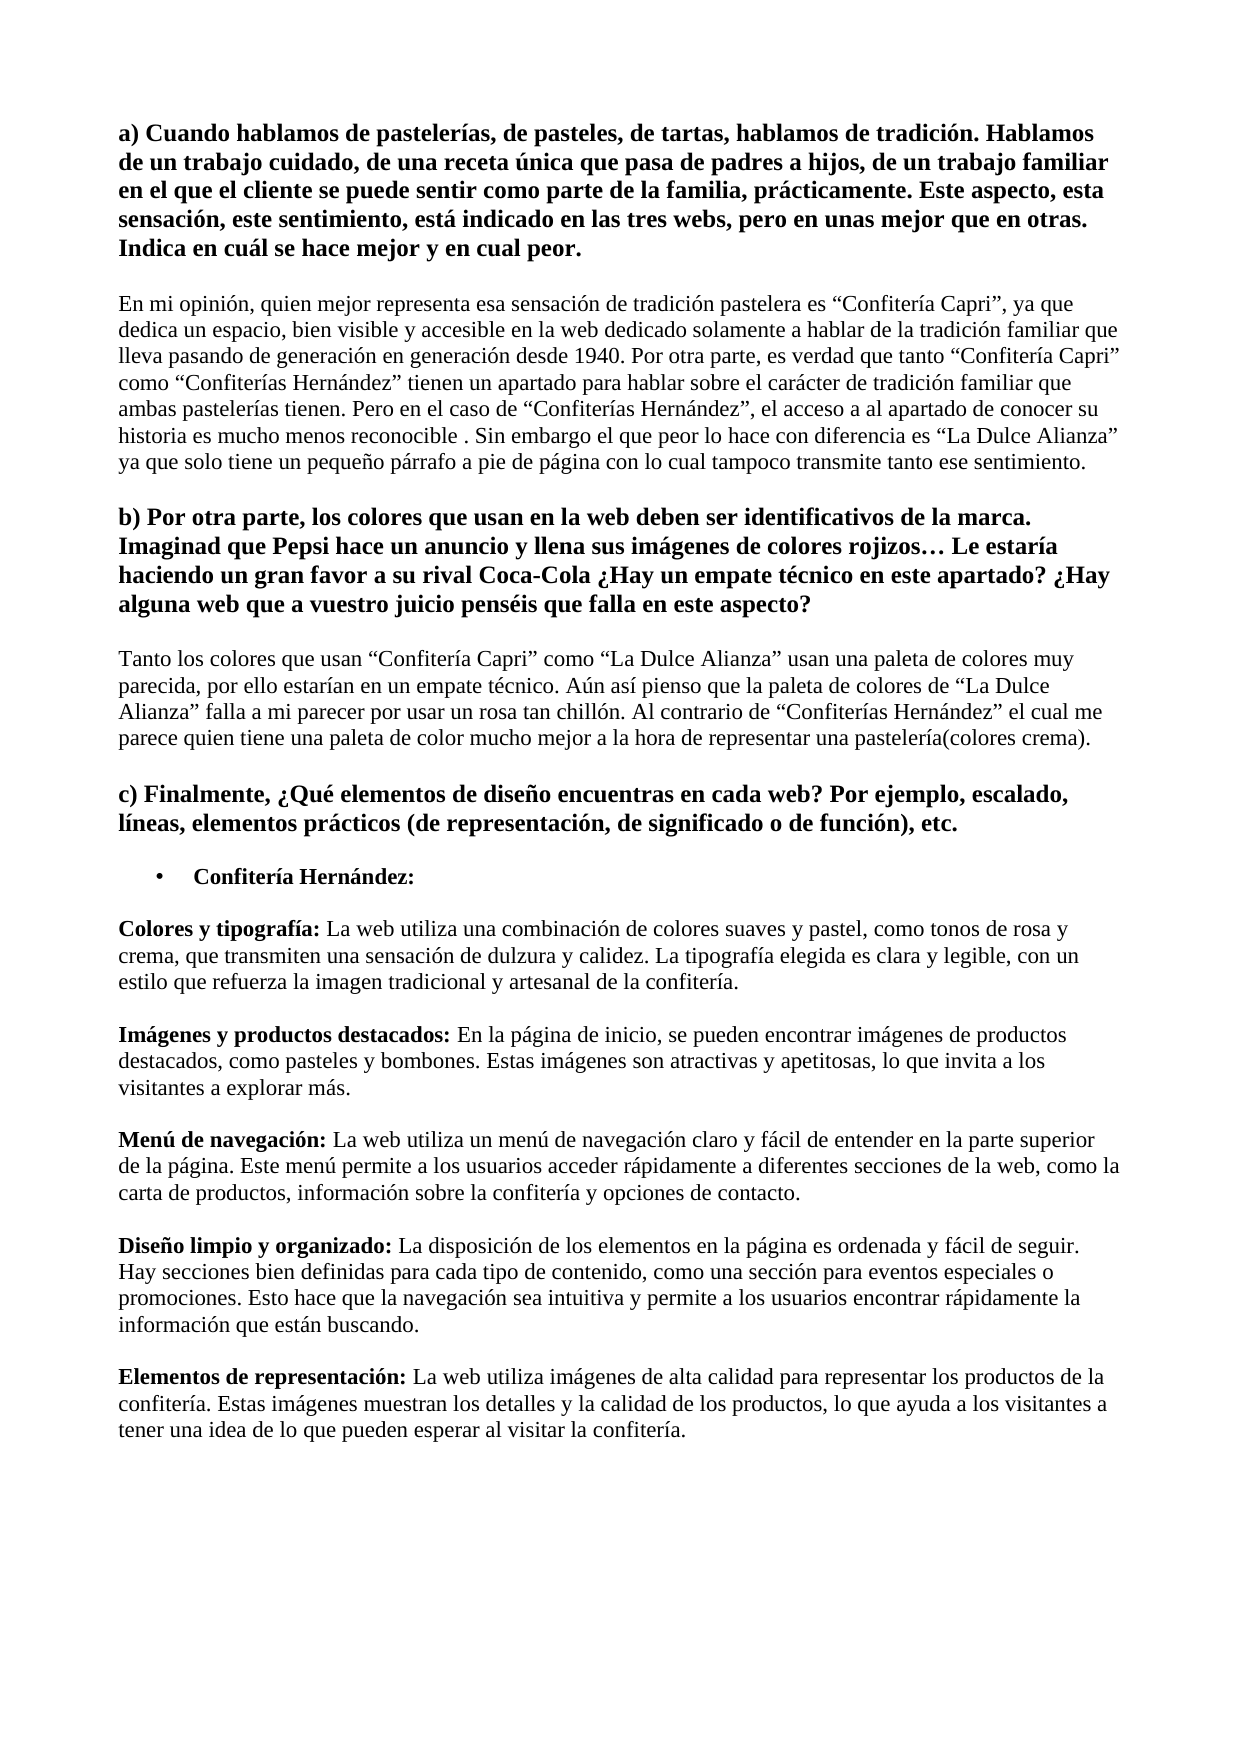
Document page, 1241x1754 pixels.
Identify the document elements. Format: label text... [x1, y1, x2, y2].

text Colores y tipografía: La web utiliza una combinación de colores suaves y pastel, como tonos de rosa y crema, que transmiten una sensación de dulzura y calidez. La tipografía elegida es clara y legible, con un estilo que refuerza la imagen tradicional y artesanal de la confitería. [118, 915, 1122, 994]
text Elementos de representación: La web utiliza imágenes de alta calidad para representar los productos de la confitería. Estas imágenes muestran los detalles y la calidad de los productos, lo que ayuda a los visitantes a tener una idea de lo que pueden esperar al visitar la confitería. [118, 1363, 1122, 1442]
text Imágenes y productos destacados: En la página de inicio, se pueden encontrar imágenes de productos destacados, como pasteles y bombones. Estas imágenes son atractivas y apetitosas, lo que invita a los visitantes a explorar más. [118, 1021, 1122, 1100]
text c) Finalmente, ¿Qué elementos de diseño encuentras en cada web? Por ejemplo, escalado, líneas, elementos prácticos (de representación, de significado o de función), etc. [118, 779, 1122, 836]
text En mi opinión, quien mejor representa esa sensación de tradición pastelera es “Confitería Capri”, ya que dedica un espacio, bien visible y accesible en la web dedicado solamente a hablar de la tradición familiar que lleva pasando de generación en generación desde 1940. Por otra parte, es verdad que tanto “Confitería Capri” como “Confiterías Hernández” tienen un apartado para hablar sobre el carácter de tradición familiar que ambas pastelerías tienen. Pero en el caso de “Confiterías Hernández”, el acceso a al apartado de conocer su historia es mucho menos reconocible . Sin embargo el que peor lo hace con diferencia es “La Dulce Alianza” ya que solo tiene un pequeño párrafo a pie de página con lo cual tampoco transmite tanto ese sentimiento. [118, 290, 1122, 474]
text b) Por otra parte, los colores que usan en la web deben ser identificativos de la marca. Imaginad que Pepsi hace un anuncio y llena sus imágenes de colores rojizos… Le estaría haciendo un gran favor a su rival Coca-Cola ¿Hay un empate técnico en este apartado? ¿Hay alguna web que a vuestro juicio penséis que falla en este aspecto? [118, 502, 1122, 617]
text a) Cuando hablamos de pastelerías, de pasteles, de tartas, hablamos de tradición. Hablamos de un trabajo cuidado, de una receta única que pasa de padres a hijos, de un trabajo familiar en el que el cliente se puede sentir como parte de la familia, prácticamente. Este aspecto, esta sensación, este sentimiento, está indicado en las tres webs, pero en unas mejor que en otras. Indica en cuál se hace mejor y en cual peor. [118, 118, 1122, 262]
text Menú de navegación: La web utiliza un menú de navegación claro y fácil de entender en la parte superior de la página. Este menú permite a los usuarios acceder rápidamente a diferentes secciones de la web, como la carta de productos, información sobre la confitería y opciones de contacto. [118, 1126, 1122, 1205]
list Confitería Hernández: [156, 863, 1122, 889]
text Tanto los colores que usan “Confitería Capri” como “La Dulce Alianza” usan una paleta de colores muy parecida, por ello estarían en un empate técnico. Aún así pienso que la paleta de colores de “La Dulce Alianza” falla a mi parecer por usar un rosa tan chillón. Al contrario de “Confiterías Hernández” el cual me parece quien tiene una paleta de color mucho mejor a la hora de representar una pastelería(colores crema). [118, 645, 1122, 751]
text Diseño limpio y organizado: La disposición de los elementos en la página es ordenada y fácil de seguir. Hay secciones bien definidas para cada tipo de contenido, como una sección para eventos especiales o promociones. Esto hace que la navegación sea intuitiva y permite a los usuarios encontrar rápidamente la información que están buscando. [118, 1232, 1122, 1337]
